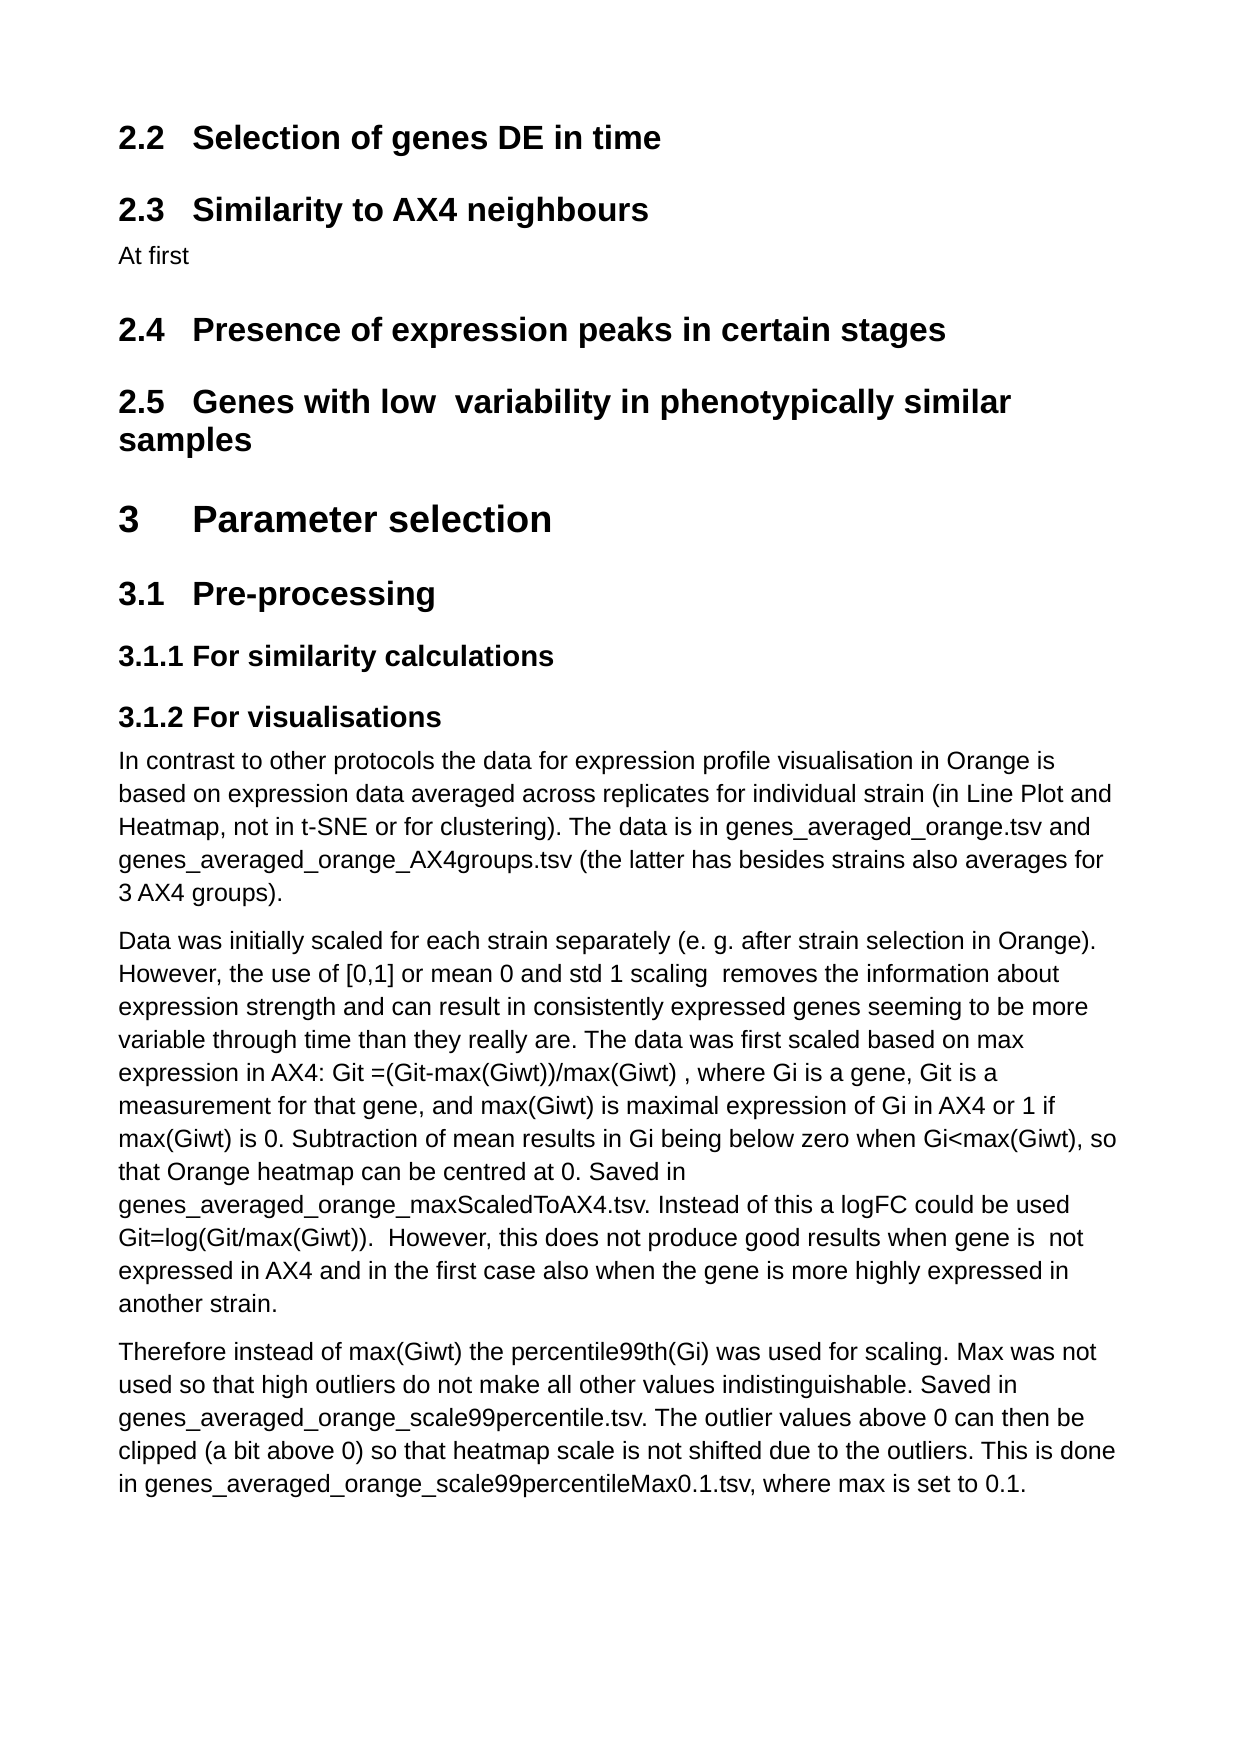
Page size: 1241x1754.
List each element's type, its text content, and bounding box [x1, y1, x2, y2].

subtitle For similarity calculations [118, 639, 1122, 673]
subtitle For visualisations [118, 700, 1122, 734]
text In contrast to other protocols the data for expression profile visualisation in Orange is based on expression data averaged across replicates for individual strain (in Line Plot and Heatmap, not in t-SNE or for clustering). The data is in genes_averaged_orange.tsv and genes_averaged_orange_AX4groups.tsv (the latter has besides strains also averages for 3 AX4 groups). [118, 746, 1122, 907]
subtitle Similarity to AX4 neighbours [118, 190, 1122, 229]
subtitle Parameter selection [118, 496, 1122, 540]
subtitle Selection of genes DE in time [118, 118, 1122, 157]
text Data was initially scaled for each strain separately (e. g. after strain selection in Orange). However, the use of [0,1] or mean 0 and std 1 scaling removes the information about expression strength and can result in consistently expressed genes seeming to be more variable through time than they really are. The data was first scaled based on max expression in AX4: Git =(Git-max(Giwt))/max(Giwt) , where Gi is a gene, Git is a measurement for that gene, and max(Giwt) is maximal expression of Gi in AX4 or 1 if max(Giwt) is 0. Subtraction of mean results in Gi being below zero when Gi<max(Giwt), so that Orange heatmap can be centred at 0. Saved in genes_averaged_orange_maxScaledToAX4.tsv. Instead of this a logFC could be used Git=log(Git/max(Giwt)). However, this does not produce good results when gene is not expressed in AX4 and in the first case also when the gene is more highly expressed in another strain. [118, 926, 1122, 1318]
subtitle Genes with low variability in phenotypically similar samples [118, 382, 1122, 459]
subtitle Pre-processing [118, 573, 1122, 612]
text At first [118, 241, 1122, 270]
text Therefore instead of max(Giwt) the percentile99th(Gi) was used for scaling. Max was not used so that high outliers do not make all other values indistinguishable. Saved in genes_averaged_orange_scale99percentile.tsv. The outlier values above 0 can then be clipped (a bit above 0) so that heatmap scale is not shifted due to the outliers. This is done in genes_averaged_orange_scale99percentileMax0.1.tsv, where max is set to 0.1. [118, 1337, 1122, 1498]
subtitle Presence of expression peaks in certain stages [118, 310, 1122, 348]
